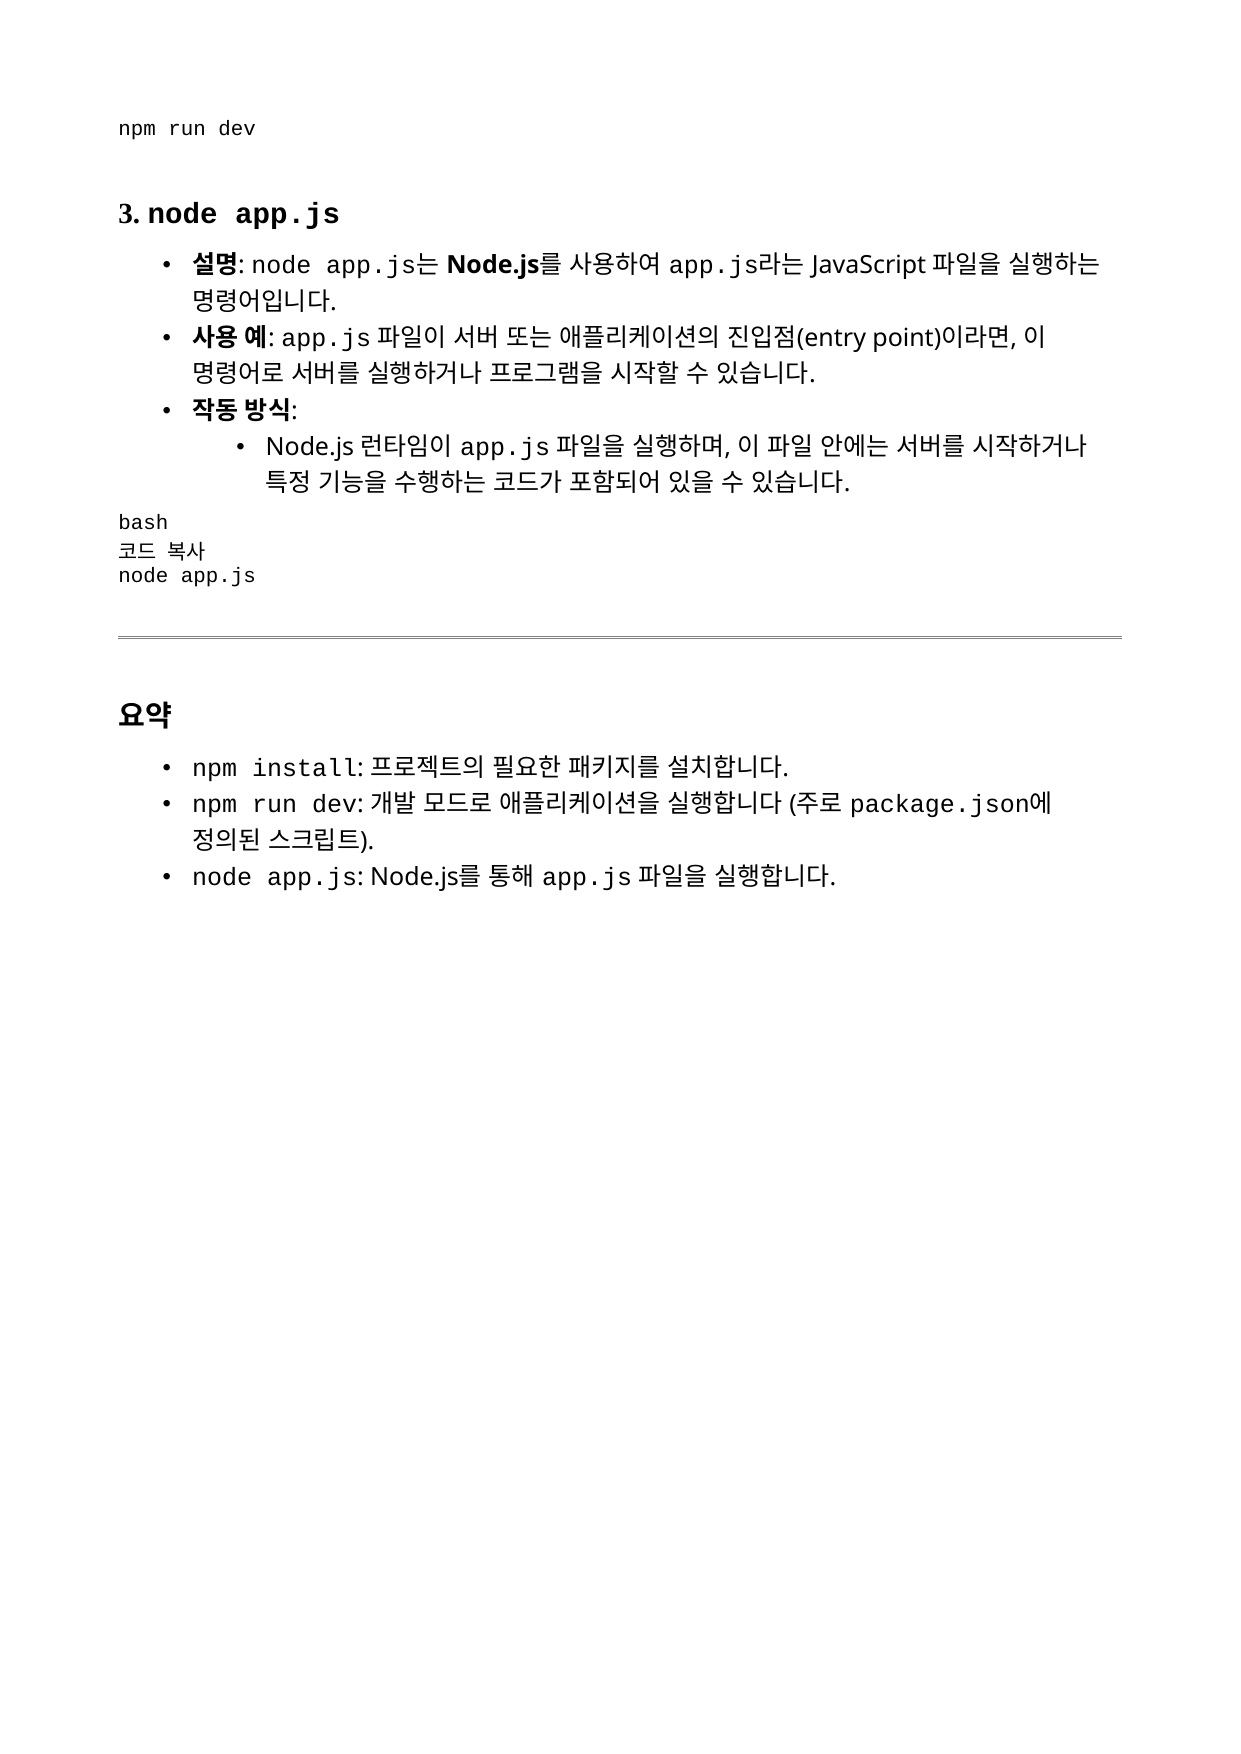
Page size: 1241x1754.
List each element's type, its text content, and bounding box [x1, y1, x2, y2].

text npm run dev [118, 118, 1122, 142]
list 설명: node app.js는 Node.js를 사용하여 app.js라는 JavaScript 파일을 실행하는 명령어입니다. [162, 245, 1122, 317]
list Node.js 런타임이 app.js 파일을 실행하며, 이 파일 안에는 서버를 시작하거나 특정 기능을 수행하는 코드가 포함되어 있을 수 있습니다. [236, 426, 1122, 499]
subtitle 요약 [118, 692, 1122, 735]
text node app.js [118, 566, 1122, 589]
text 코드 복사 [118, 535, 1122, 566]
list npm install: 프로젝트의 필요한 패키지를 설치합니다. [162, 747, 1122, 784]
list 작동 방식: [162, 390, 1122, 426]
list npm run dev: 개발 모드로 애플리케이션을 실행합니다 (주로 package.json에 정의된 스크립트). [162, 784, 1122, 856]
list node app.js: Node.js를 통해 app.js 파일을 실행합니다. [162, 856, 1122, 893]
list 사용 예: app.js 파일이 서버 또는 애플리케이션의 진입점(entry point)이라면, 이 명령어로 서버를 실행하거나 프로그램을 시작할 수 있습니다. [162, 317, 1122, 390]
subtitle 3. node app.js [118, 196, 1122, 232]
text bash [118, 512, 1122, 535]
